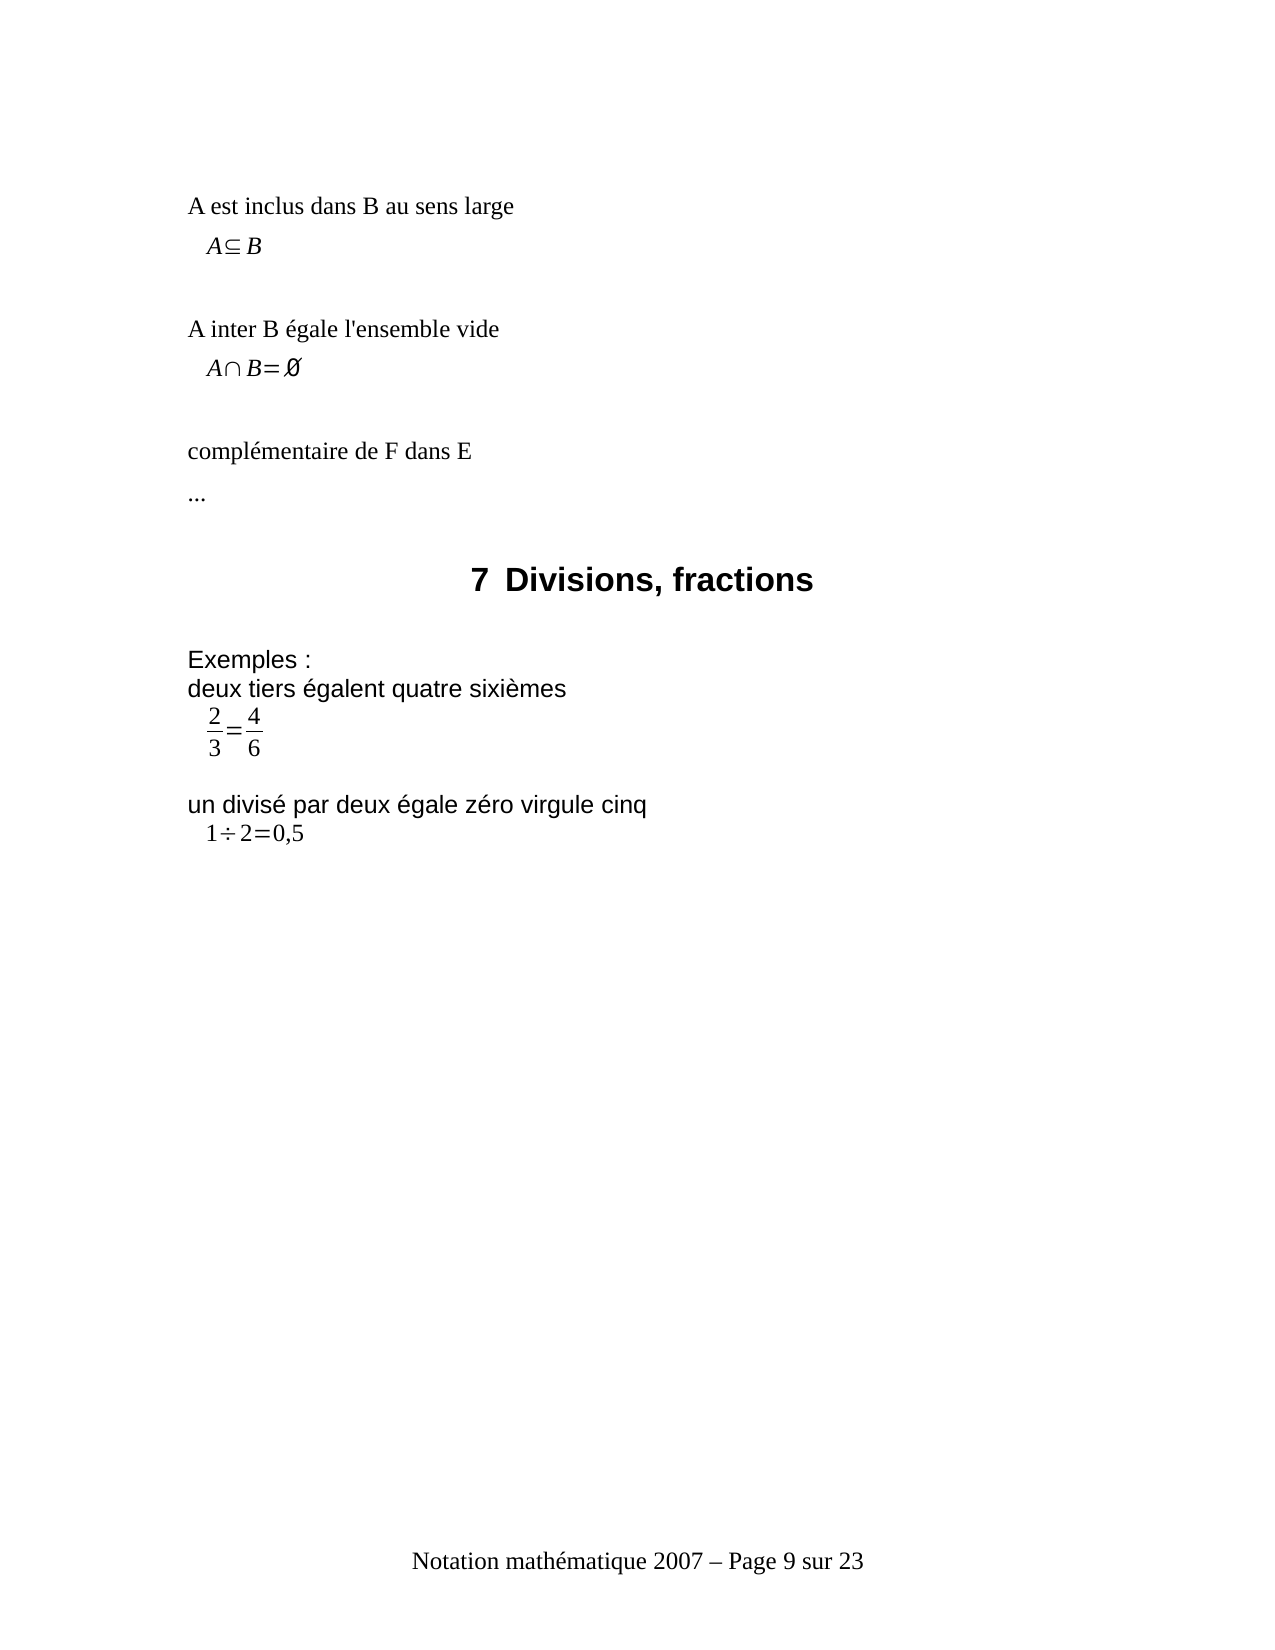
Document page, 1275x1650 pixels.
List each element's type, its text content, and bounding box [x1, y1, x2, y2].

text Exemples : [187, 645, 1087, 674]
text ... [187, 478, 1087, 506]
text A inter B égale l'ensemble vide [187, 314, 1087, 343]
text deux tiers égalent quatre sixièmes [187, 674, 1087, 703]
text A est inclus dans B au sens large [187, 191, 1087, 220]
subtitle Divisions, fractions [187, 560, 1087, 599]
text un divisé par deux égale zéro virgule cinq [187, 791, 1087, 819]
text complémentaire de F dans E [187, 436, 1087, 465]
